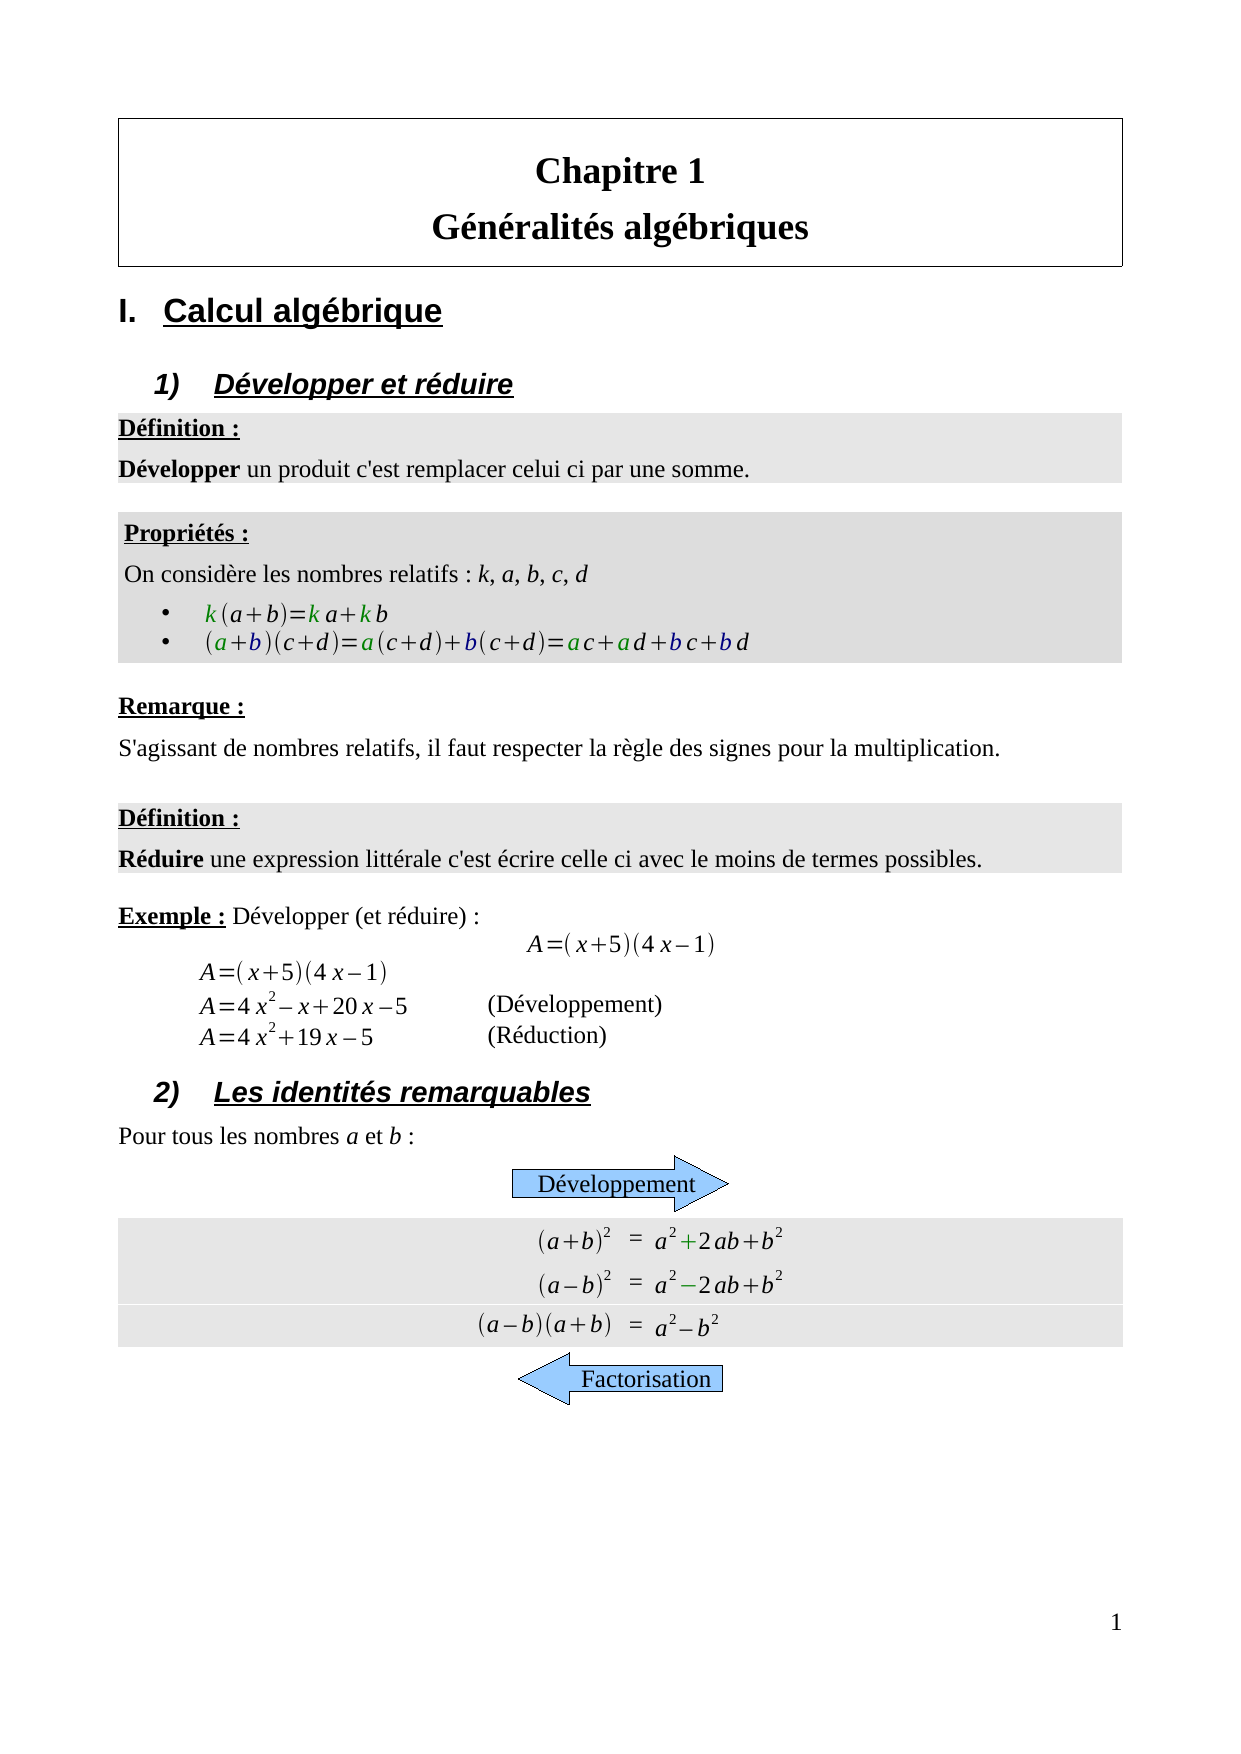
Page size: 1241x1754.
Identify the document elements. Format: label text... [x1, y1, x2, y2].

table_cell [118, 1218, 623, 1261]
text (Développement) [118, 988, 1122, 1019]
table_header Chapitre 1 Généralités algébriques [119, 119, 1122, 266]
subtitle Calcul algébrique [118, 291, 1122, 330]
text Développer un produit c'est remplacer celui ci par une somme. [118, 454, 1122, 483]
table_cell = [623, 1261, 643, 1304]
text Réduire une expression littérale c'est écrire celle ci avec le moins de termes possibles. [118, 844, 1122, 873]
subtitle Développer et réduire [153, 367, 1122, 401]
subtitle Les identités remarquables [153, 1075, 1122, 1109]
text Remarque : [118, 691, 1122, 720]
table_cell [118, 1305, 623, 1347]
text Définition : [118, 803, 1122, 831]
table_cell [643, 1218, 1123, 1261]
text Pour tous les nombres a et b : [118, 1121, 1122, 1150]
table_cell [643, 1261, 1123, 1304]
text Définition : [118, 413, 1122, 442]
table_header Propriétés : On considère les nombres relatifs : k, a, b, c, d [118, 512, 1122, 663]
table_cell = [623, 1218, 643, 1261]
table_cell = [623, 1305, 643, 1347]
text Exemple : Développer (et réduire) : [118, 901, 1122, 930]
text (Réduction) [118, 1019, 1122, 1050]
table_header [118, 1150, 1123, 1217]
table_cell [643, 1305, 1123, 1347]
table_cell [118, 1347, 1123, 1439]
text S'agissant de nombres relatifs, il faut respecter la règle des signes pour la multiplication. [118, 733, 1122, 761]
table_cell [118, 1261, 623, 1304]
